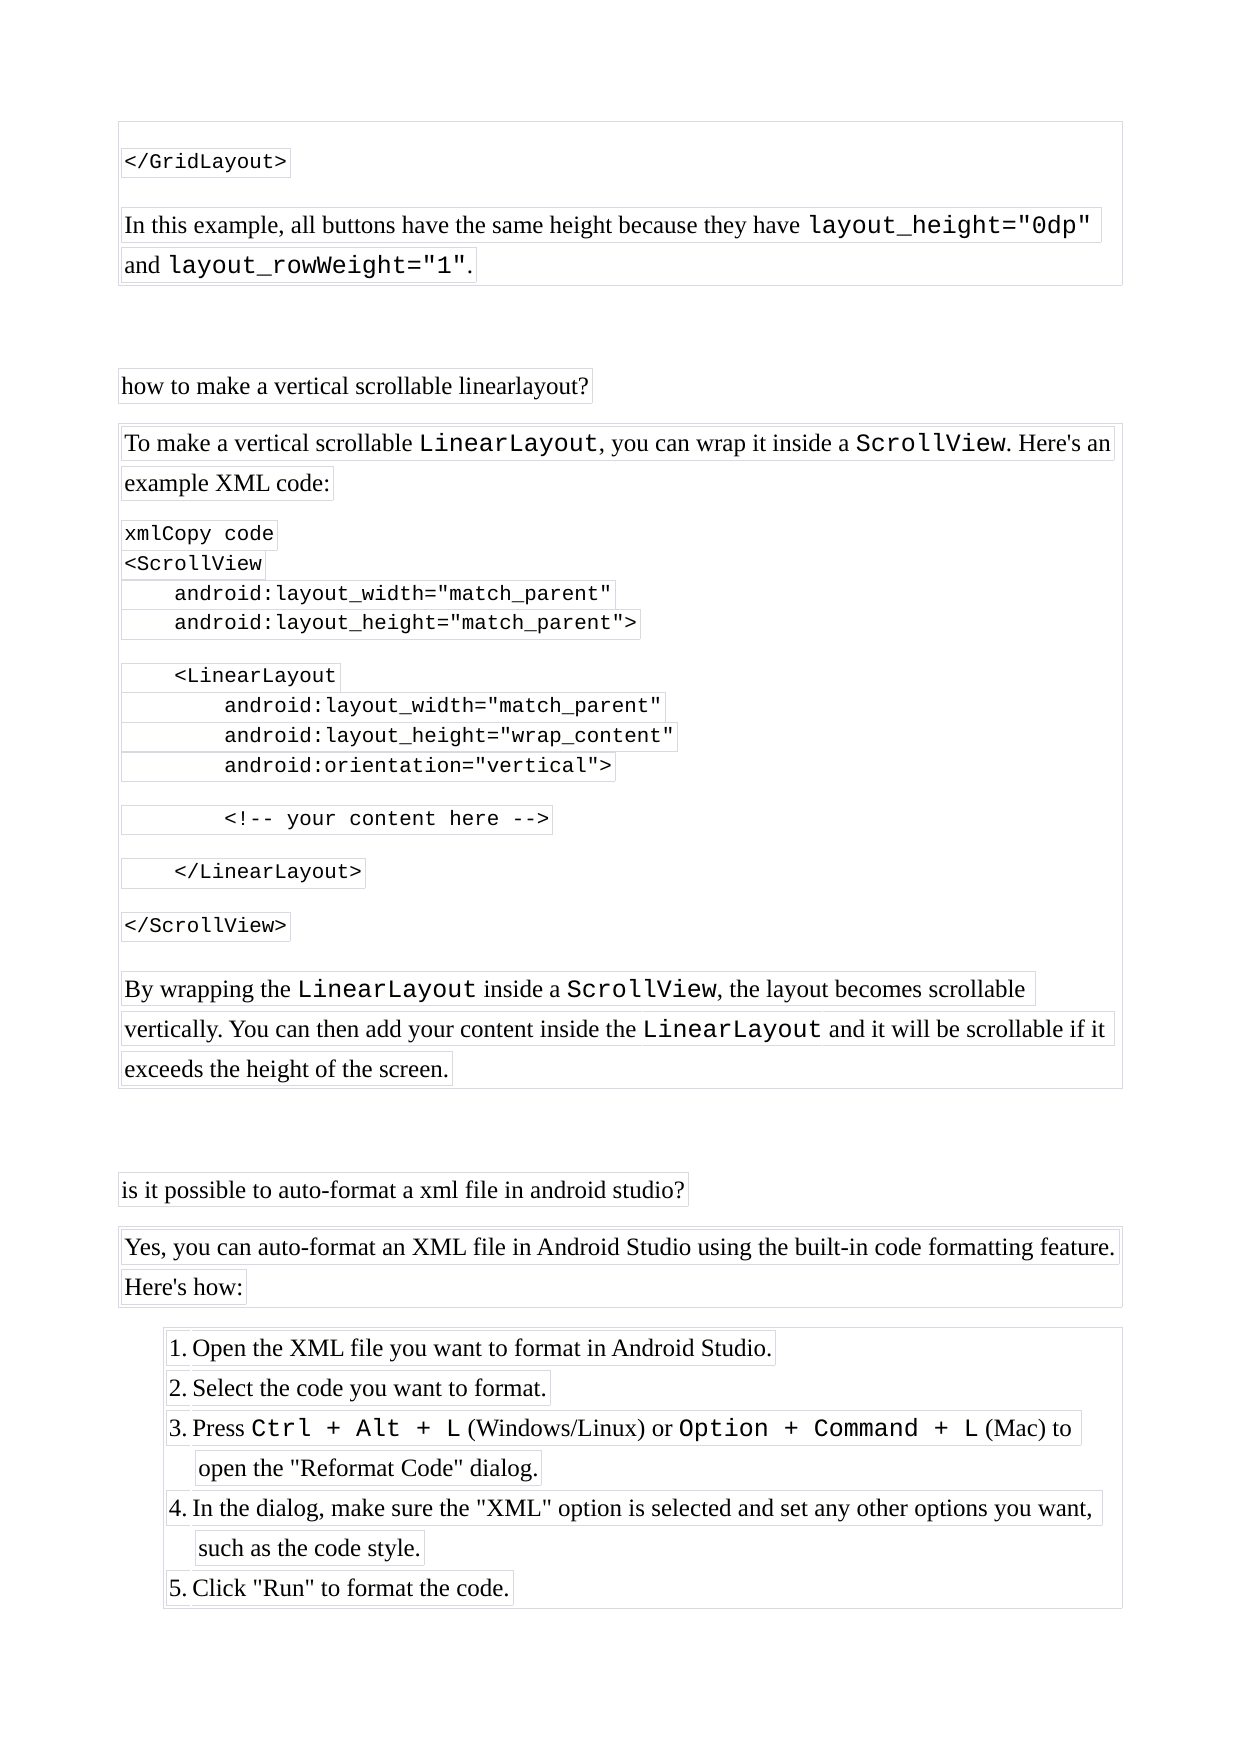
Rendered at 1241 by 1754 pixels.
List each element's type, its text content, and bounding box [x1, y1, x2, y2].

text By wrapping the LinearLayout inside a ScrollView, the layout becomes scrollable vertically. You can then add your content inside the LinearLayout and it will be scrollable if it exceeds the height of the screen. [119, 968, 1122, 1088]
text In this example, all buttons have the same height because they have layout_height="0dp" and layout_rowWeight="1". [119, 204, 1122, 285]
text how to make a vertical scrollable linearlayout? [119, 369, 592, 403]
text android:layout_height="match_parent"> [616, 606, 1122, 639]
text <LinearLayout [119, 659, 1122, 689]
list In the dialog, make sure the "XML" option is selected and set any other options you want, such as the code style. [164, 1487, 1122, 1565]
text </LinearLayout> [119, 855, 1122, 888]
text [593, 368, 1122, 403]
text android:orientation="vertical"> [122, 753, 615, 781]
list Click "Run" to format the code. [164, 1567, 1122, 1608]
list Press Ctrl + Alt + L (Windows/Linux) or Option + Command + L (Mac) to open the "Reformat Code" dialog. [164, 1407, 1122, 1485]
list Open the XML file you want to format in Android Studio. [164, 1328, 1122, 1365]
text is it possible to auto-format a xml file in android studio? [119, 1173, 688, 1206]
text android:layout_width="match_parent" [266, 576, 1122, 606]
text </ScrollView> [119, 908, 1122, 941]
text android:layout_height="wrap_content" [666, 719, 1122, 748]
text android:layout_width="match_parent" [122, 693, 665, 719]
text [616, 748, 1122, 781]
text [689, 1172, 1122, 1206]
list Select the code you want to format. [164, 1367, 1122, 1405]
text android:layout_width="match_parent" [122, 581, 615, 606]
text xmlCopy code [119, 517, 1122, 547]
text </GridLayout> [119, 145, 1122, 177]
text android:layout_height="wrap_content" [122, 723, 677, 748]
text [266, 547, 1122, 576]
text android:layout_height="match_parent"> [122, 610, 640, 639]
text To make a vertical scrollable LinearLayout, you can wrap it inside a ScrollView. Here's an example XML code: [119, 424, 1122, 500]
text <!-- your content here --> [119, 802, 1122, 834]
text <ScrollView [122, 551, 265, 576]
text Yes, you can auto-format an XML file in Android Studio using the built-in code formatting feature. Here's how: [119, 1227, 1122, 1307]
text android:layout_width="match_parent" [341, 689, 1122, 719]
